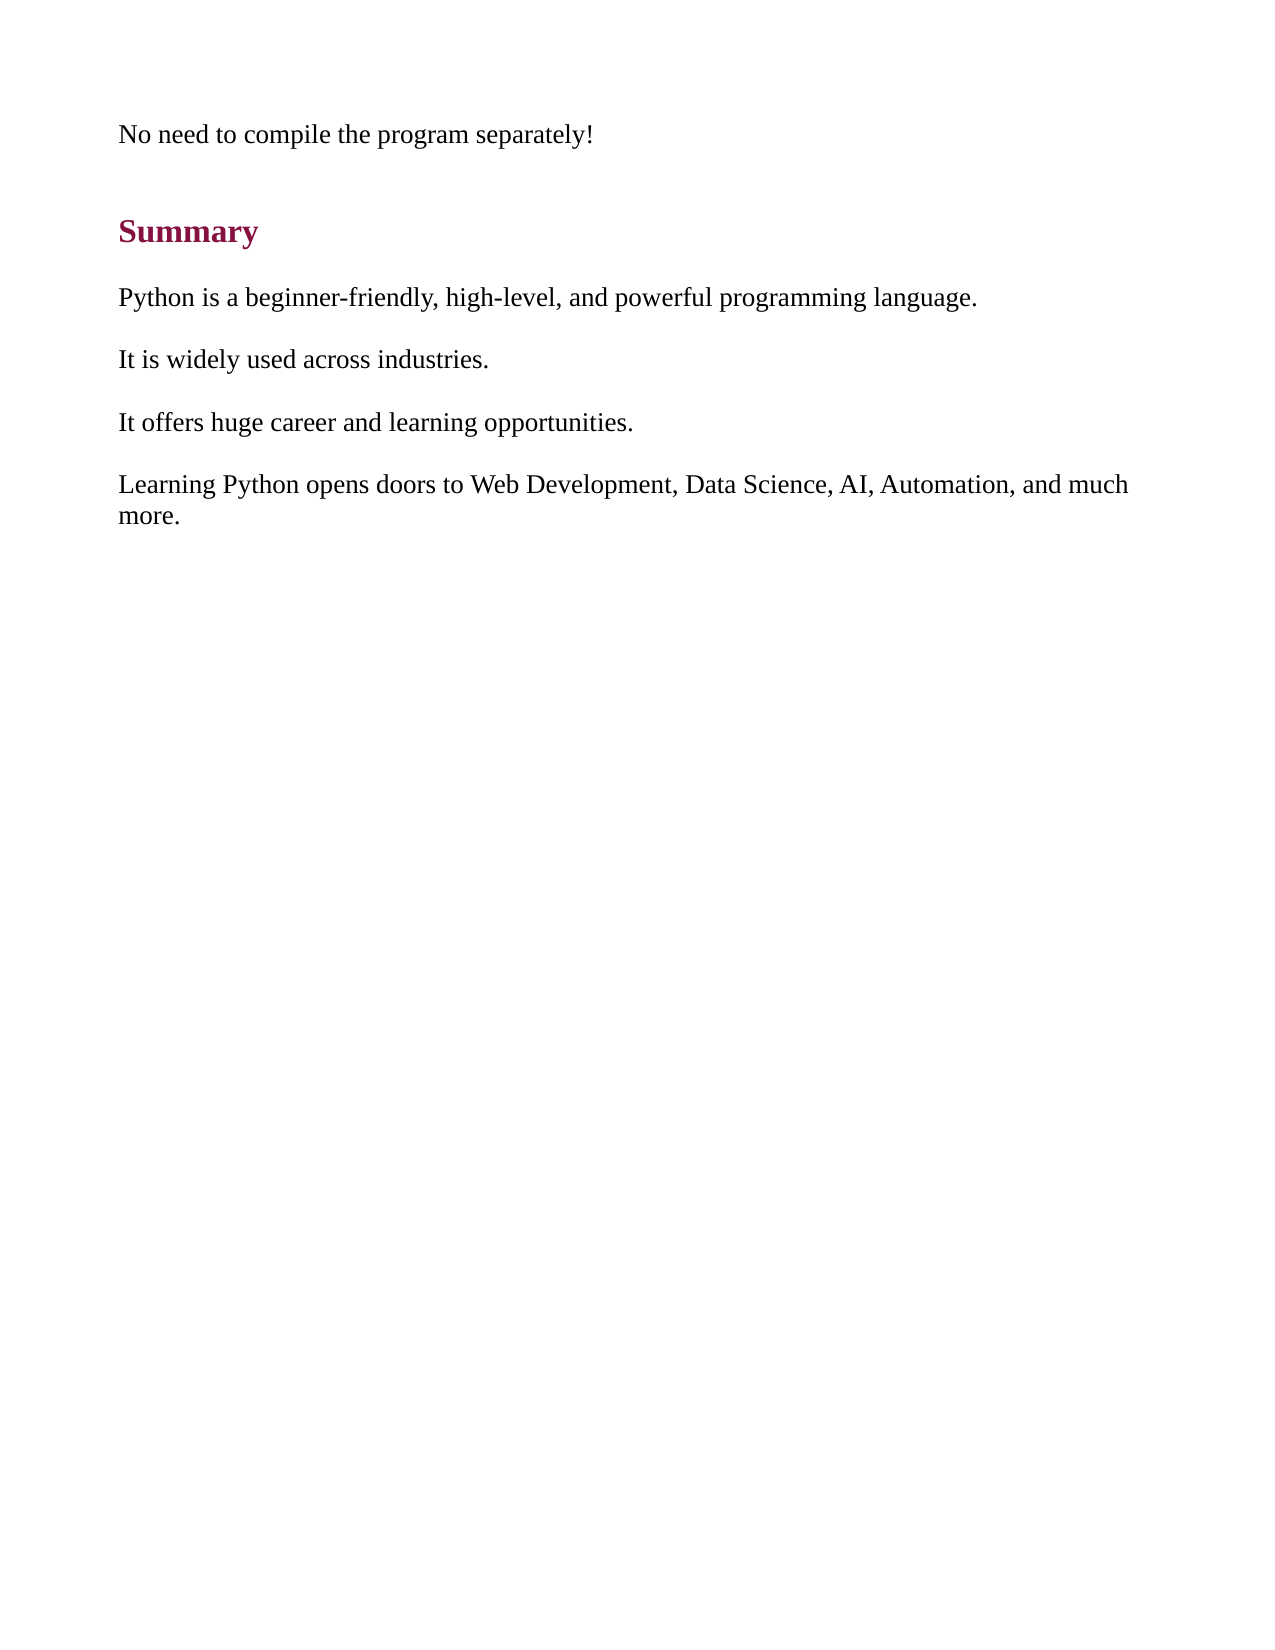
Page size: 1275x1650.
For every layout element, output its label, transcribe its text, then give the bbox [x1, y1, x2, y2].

text No need to compile the program separately! Summary Python is a beginner-friendly, high-level, and powerful programming language. It is widely used across industries. It offers huge career and learning opportunities. Learning Python opens doors to Web Development, Data Science, AI, Automation, and much more. [118, 118, 1157, 652]
